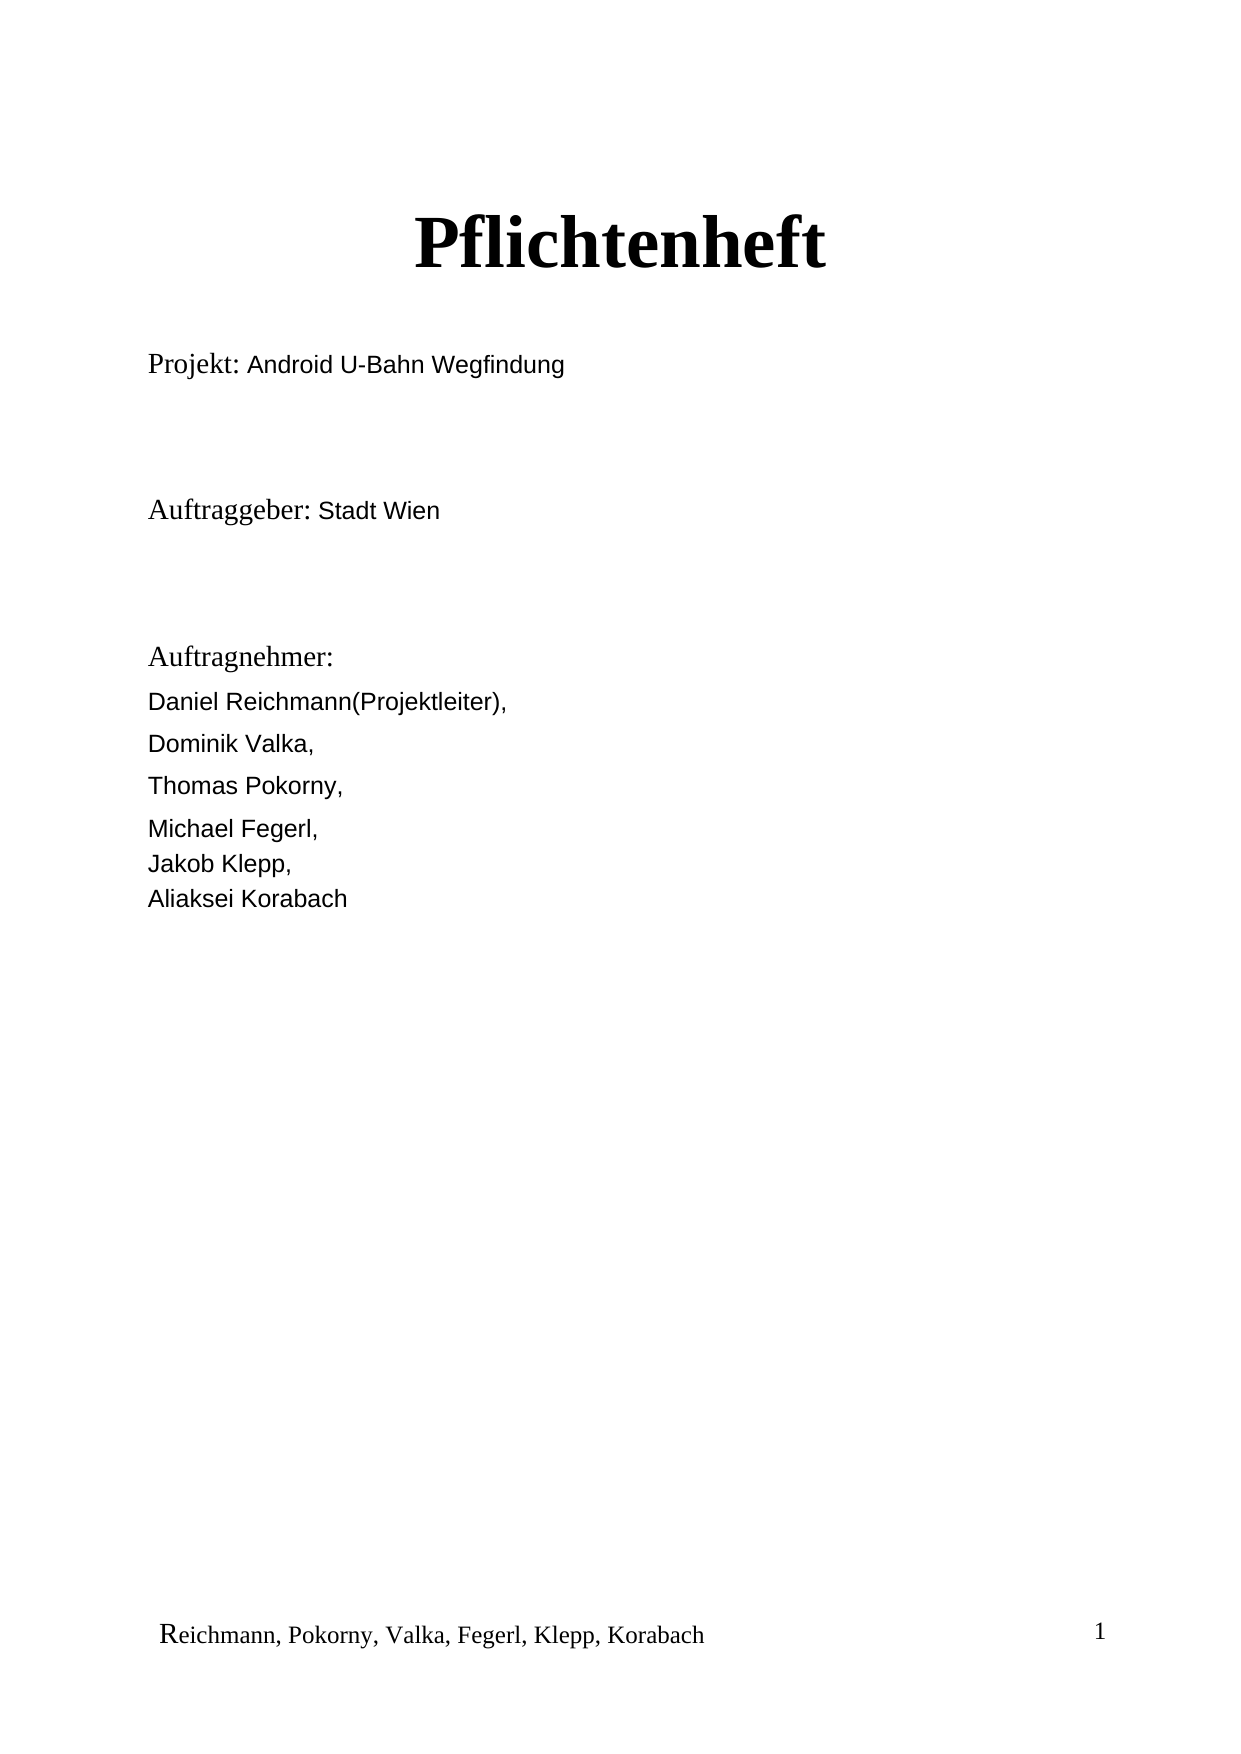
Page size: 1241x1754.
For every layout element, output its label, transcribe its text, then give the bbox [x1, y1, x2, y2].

text Daniel Reichmann(Projektleiter), [148, 687, 1093, 716]
text Dominik Valka, [148, 729, 1093, 758]
subtitle Pflichtenheft [148, 198, 1093, 284]
text Michael Fegerl, [148, 813, 1093, 842]
text Projekt: Android U-Bahn Wegfindung [148, 346, 1093, 379]
text Aliaksei Korabach [148, 883, 1093, 912]
text Thomas Pokorny, [148, 771, 1093, 800]
text Auftraggeber: Stadt Wien [148, 492, 1093, 526]
text Jakob Klepp, [148, 848, 1093, 877]
text Auftragnehmer: [148, 639, 1093, 672]
